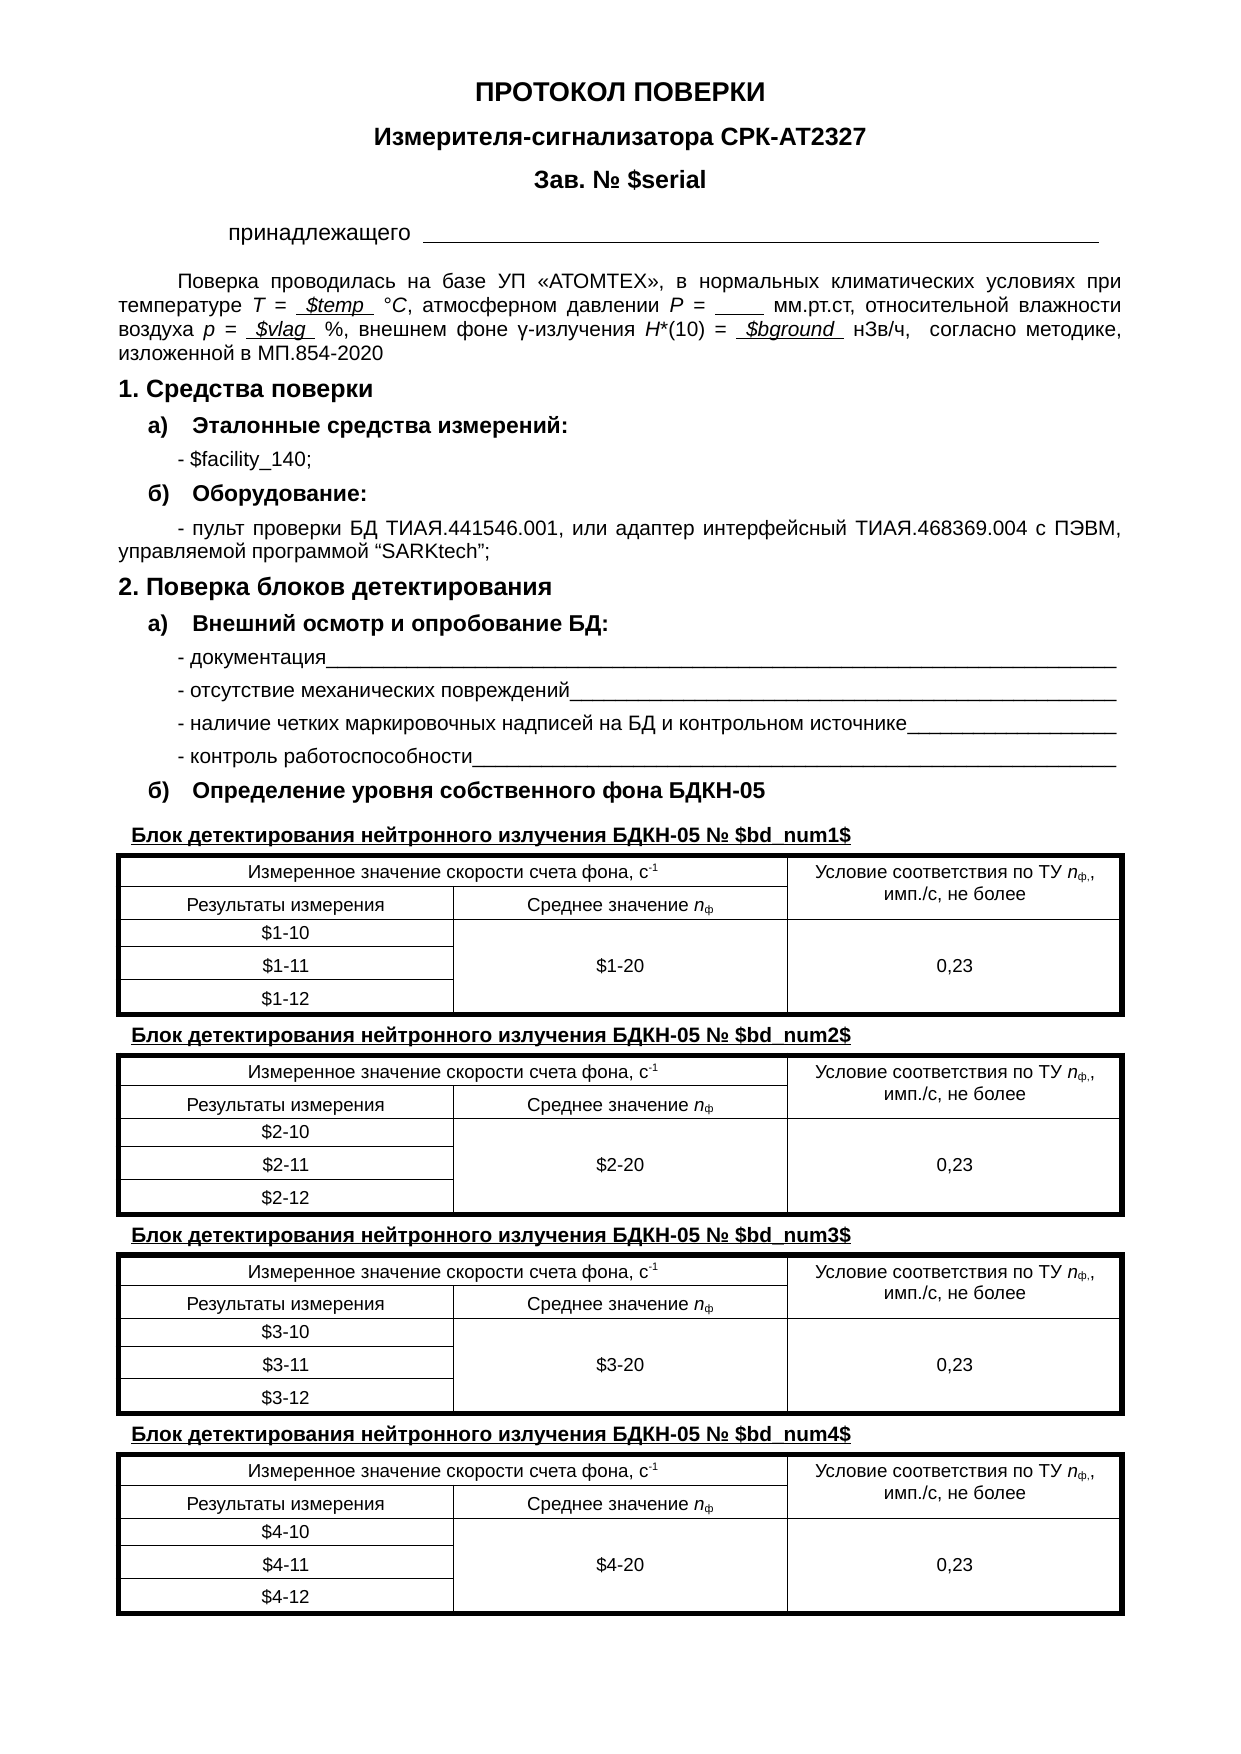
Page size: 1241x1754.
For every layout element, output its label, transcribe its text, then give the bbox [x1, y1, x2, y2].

table_cell $1-10 [121, 920, 453, 946]
text Измерителя-сигнализатора СРК-АТ2327 [118, 122, 1122, 151]
text - документация [118, 645, 1122, 669]
table_cell $1-12 [121, 980, 453, 1012]
table_cell 0,23 [788, 1119, 1119, 1212]
table_cell Среднее значение nф [454, 1286, 787, 1318]
text ПРОТОКОЛ ПОВЕРКИ [118, 76, 1122, 108]
text - $facility_140; [118, 447, 1122, 471]
table_cell Измеренное значение скорости счета фона, с-1 [121, 858, 787, 886]
table_cell 0,23 [788, 1319, 1119, 1411]
text б) Определение уровня собственного фона БДКН-05 [118, 777, 1122, 803]
text - пульт проверки БД ТИАЯ.441546.001, или адаптер интерфейсный ТИАЯ.468369.004 с ПЭВМ, управляемой программой “SARKtech”; [118, 515, 1122, 563]
table_cell $1-20 [454, 920, 787, 1012]
table_cell $2-12 [121, 1180, 453, 1212]
table_cell $4-11 [121, 1546, 453, 1578]
text Измерипринадлежащего . . [118, 217, 1122, 246]
text - отсутствие механических повреждений [118, 678, 1122, 702]
text 1. Средства поверки [118, 374, 1122, 403]
table_cell $4-20 [454, 1519, 787, 1611]
table_cell $2-10 [121, 1119, 453, 1146]
table_cell Измеренное значение скорости счета фона, с-1 [121, 1258, 787, 1285]
text Зав. № $serial [118, 165, 1122, 194]
table_cell Результаты измерения [121, 1286, 453, 1318]
table_cell $2-11 [121, 1147, 453, 1179]
table_cell $3-10 [121, 1319, 453, 1346]
text а) Эталонные средства измерений: [118, 412, 1122, 438]
table_header Блок детектирования нейтронного излучения БДКН-05 № $bd_num1$ [118, 818, 1122, 853]
table_cell Условие соответствия по ТУ nф,, имп./с, не более [788, 1058, 1119, 1118]
table_cell $4-10 [121, 1519, 453, 1545]
table_cell $1-11 [121, 947, 453, 979]
table_cell $3-20 [454, 1319, 787, 1411]
table_cell Измеренное значение скорости счета фона, с-1 [121, 1457, 787, 1484]
table_cell Условие соответствия по ТУ nф,, имп./с, не более [788, 858, 1119, 919]
table_cell 0,23 [788, 1519, 1119, 1611]
table_cell Измеренное значение скорости счета фона, с-1 [121, 1058, 787, 1085]
table_cell $4-12 [121, 1579, 453, 1611]
table_cell Результаты измерения [121, 887, 453, 919]
text Поверка проводилась на базе УП «АТОМТЕХ», в нормальных климатических условиях при температуре Т = $temp °С, атмосферном давлении Р = мм.рт.ст, относительной влажности воздуха р = $vlag %, внешнем фоне γ-излучения H*(10) = $bground нЗв/ч, согласно методике, изложенной в МП.854-2020 [118, 269, 1122, 365]
table_cell Среднее значение nф [454, 887, 787, 919]
text - контроль работоспособности [118, 744, 1122, 768]
table_cell 0,23 [788, 920, 1119, 1012]
table_cell Результаты измерения [121, 1086, 453, 1118]
table_header Блок детектирования нейтронного излучения БДКН-05 № $bd_num4$ [118, 1416, 1122, 1452]
table_cell Результаты измерения [121, 1486, 453, 1517]
text - наличие четких маркировочных надписей на БД и контрольном источнике [118, 711, 1122, 735]
table_header Блок детектирования нейтронного излучения БДКН-05 № $bd_num2$ [118, 1017, 1122, 1053]
table_cell $3-12 [121, 1379, 453, 1411]
text 2. Поверка блоков детектирования [118, 572, 1122, 601]
table_cell Среднее значение nф [454, 1086, 787, 1118]
table_cell $2-20 [454, 1119, 787, 1212]
table_cell $3-11 [121, 1347, 453, 1378]
table_cell Условие соответствия по ТУ nф,, имп./с, не более [788, 1258, 1119, 1318]
table_header Блок детектирования нейтронного излучения БДКН-05 № $bd_num3$ [118, 1217, 1122, 1252]
table_cell Условие соответствия по ТУ nф,, имп./с, не более [788, 1457, 1119, 1517]
text а) Внешний осмотр и опробование БД: [118, 610, 1122, 636]
table_cell Среднее значение nф [454, 1486, 787, 1517]
text б) Оборудование: [118, 480, 1122, 506]
